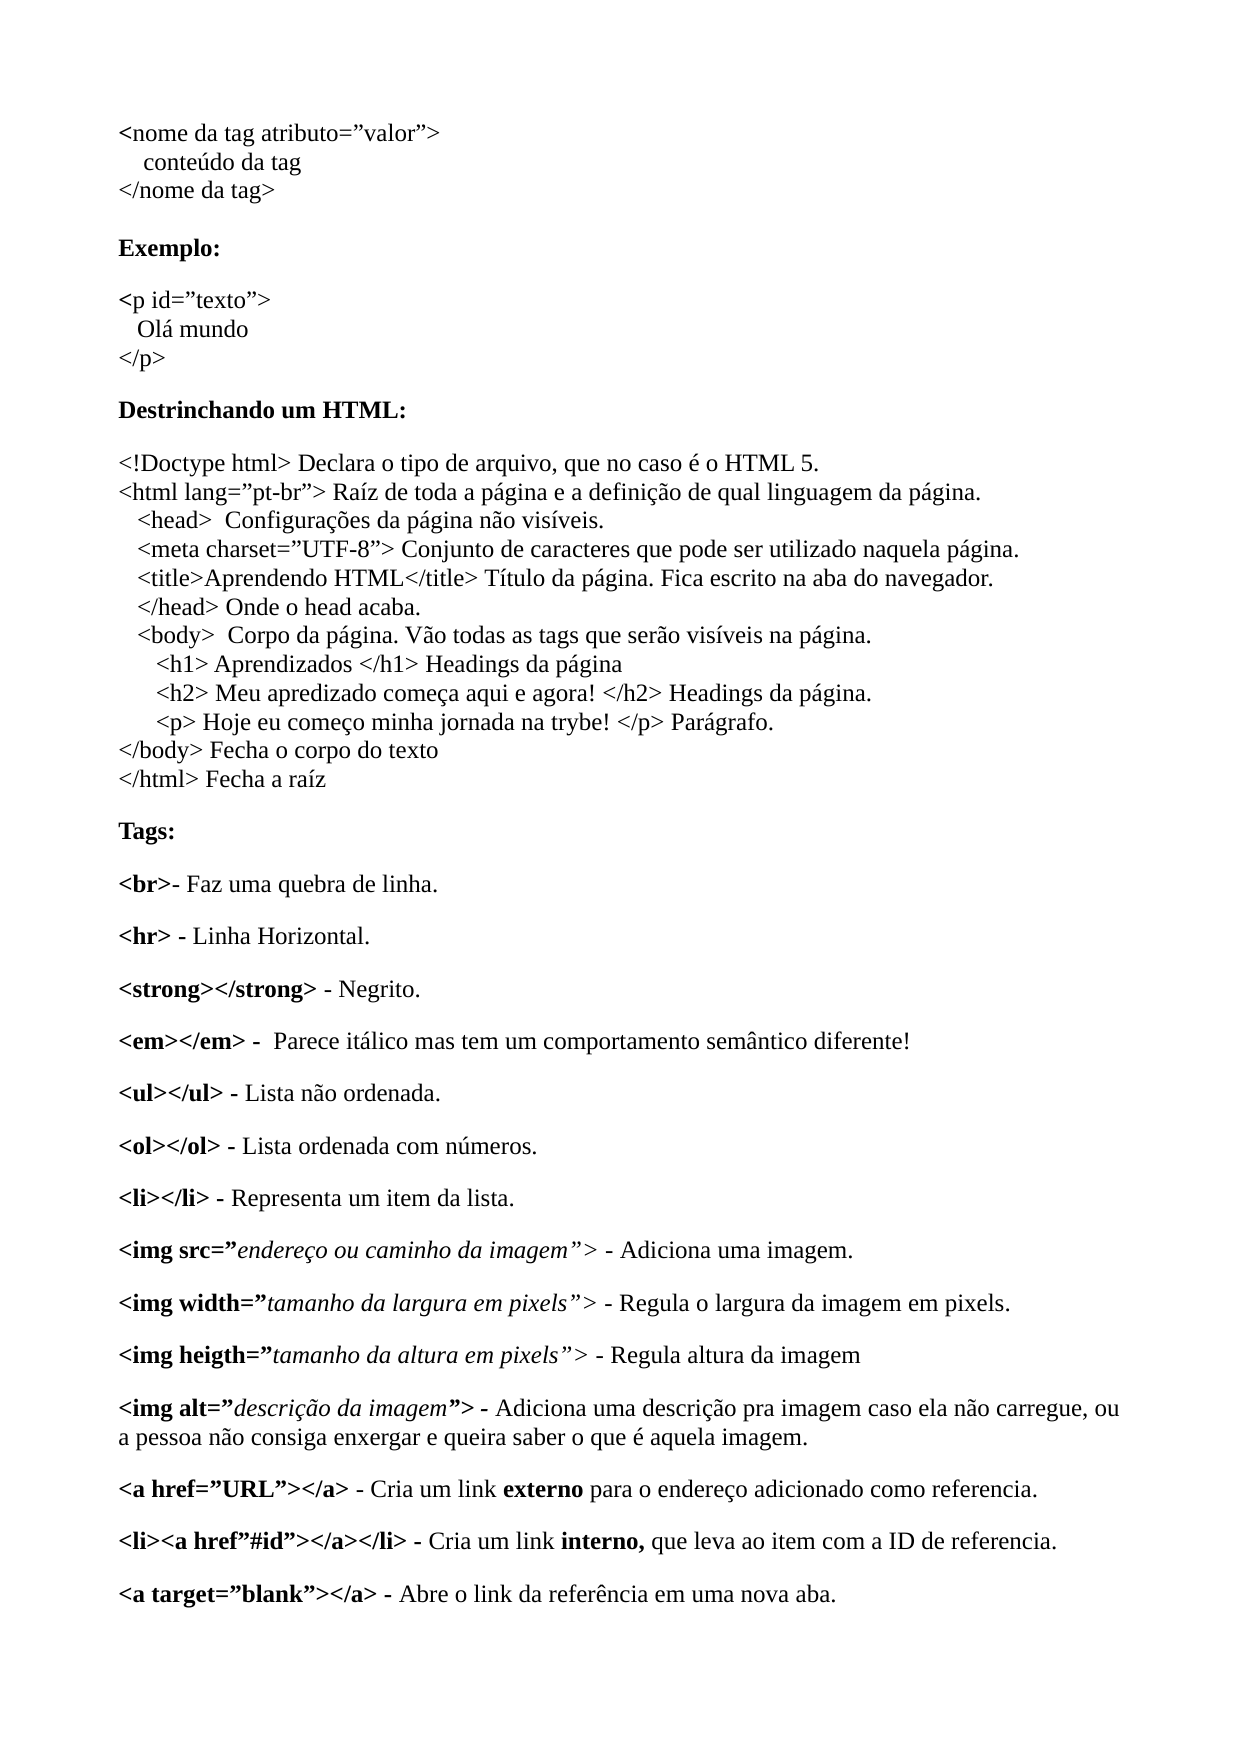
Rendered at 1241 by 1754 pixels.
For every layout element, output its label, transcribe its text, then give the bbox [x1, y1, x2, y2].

text <meta charset=”UTF-8”> Conjunto de caracteres que pode ser utilizado naquela página. [118, 534, 1122, 563]
text <br>- Faz uma quebra de linha. [118, 869, 1122, 898]
text <body> Corpo da página. Vão todas as tags que serão visíveis na página. [118, 620, 1122, 649]
text <!Doctype html> Declara o tipo de arquivo, que no caso é o HTML 5. [118, 448, 1122, 477]
text <img src=”endereço ou caminho da imagem”> - Adiciona uma imagem. [118, 1236, 1122, 1264]
text <html lang=”pt-br”> Raíz de toda a página e a definição de qual linguagem da página. [118, 477, 1122, 505]
text <head> Configurações da página não visíveis. [118, 505, 1122, 534]
text </body> Fecha o corpo do texto [118, 735, 1122, 764]
text conteúdo da tag [118, 147, 1122, 176]
text <li></li> - Representa um item da lista. [118, 1183, 1122, 1212]
text <p id=”texto”> [118, 286, 1122, 314]
text <title>Aprendendo HTML</title> Título da página. Fica escrito na aba do navegador. [118, 563, 1122, 592]
text <li><a href”#id”></a></li> - Cria um link interno, que leva ao item com a ID de referencia. [118, 1526, 1122, 1555]
text Destrinchando um HTML: [118, 395, 1122, 424]
text Tags: [118, 816, 1122, 845]
text <nome da tag atributo=”valor”> [118, 118, 1122, 147]
text <ul></ul> - Lista não ordenada. [118, 1078, 1122, 1107]
text <img width=”tamanho da largura em pixels”> - Regula o largura da imagem em pixels. [118, 1288, 1122, 1317]
text <a href=”URL”></a> - Cria um link externo para o endereço adicionado como referencia. [118, 1474, 1122, 1503]
text </p> [118, 343, 1122, 372]
text <em></em> - Parece itálico mas tem um comportamento semântico diferente! [118, 1026, 1122, 1055]
text <h2> Meu apredizado começa aqui e agora! </h2> Headings da página. [118, 678, 1122, 707]
text </html> Fecha a raíz [118, 764, 1122, 793]
text <a target=”blank”></a> - Abre o link da referência em uma nova aba. [118, 1579, 1122, 1607]
text <hr> - Linha Horizontal. [118, 921, 1122, 950]
text </nome da tag> [118, 176, 1122, 204]
text </head> Onde o head acaba. [118, 592, 1122, 620]
text <img heigth=”tamanho da altura em pixels”> - Regula altura da imagem [118, 1340, 1122, 1369]
text <ol></ol> - Lista ordenada com números. [118, 1131, 1122, 1159]
text <p> Hoje eu começo minha jornada na trybe! </p> Parágrafo. [118, 707, 1122, 735]
text <strong></strong> - Negrito. [118, 974, 1122, 1002]
text Olá mundo [118, 314, 1122, 343]
text <h1> Aprendizados </h1> Headings da página [118, 649, 1122, 678]
text <img alt=”descrição da imagem”> - Adiciona uma descrição pra imagem caso ela não carregue, ou a pessoa não consiga enxergar e queira saber o que é aquela imagem. [118, 1393, 1122, 1450]
text Exemplo: [118, 233, 1122, 262]
